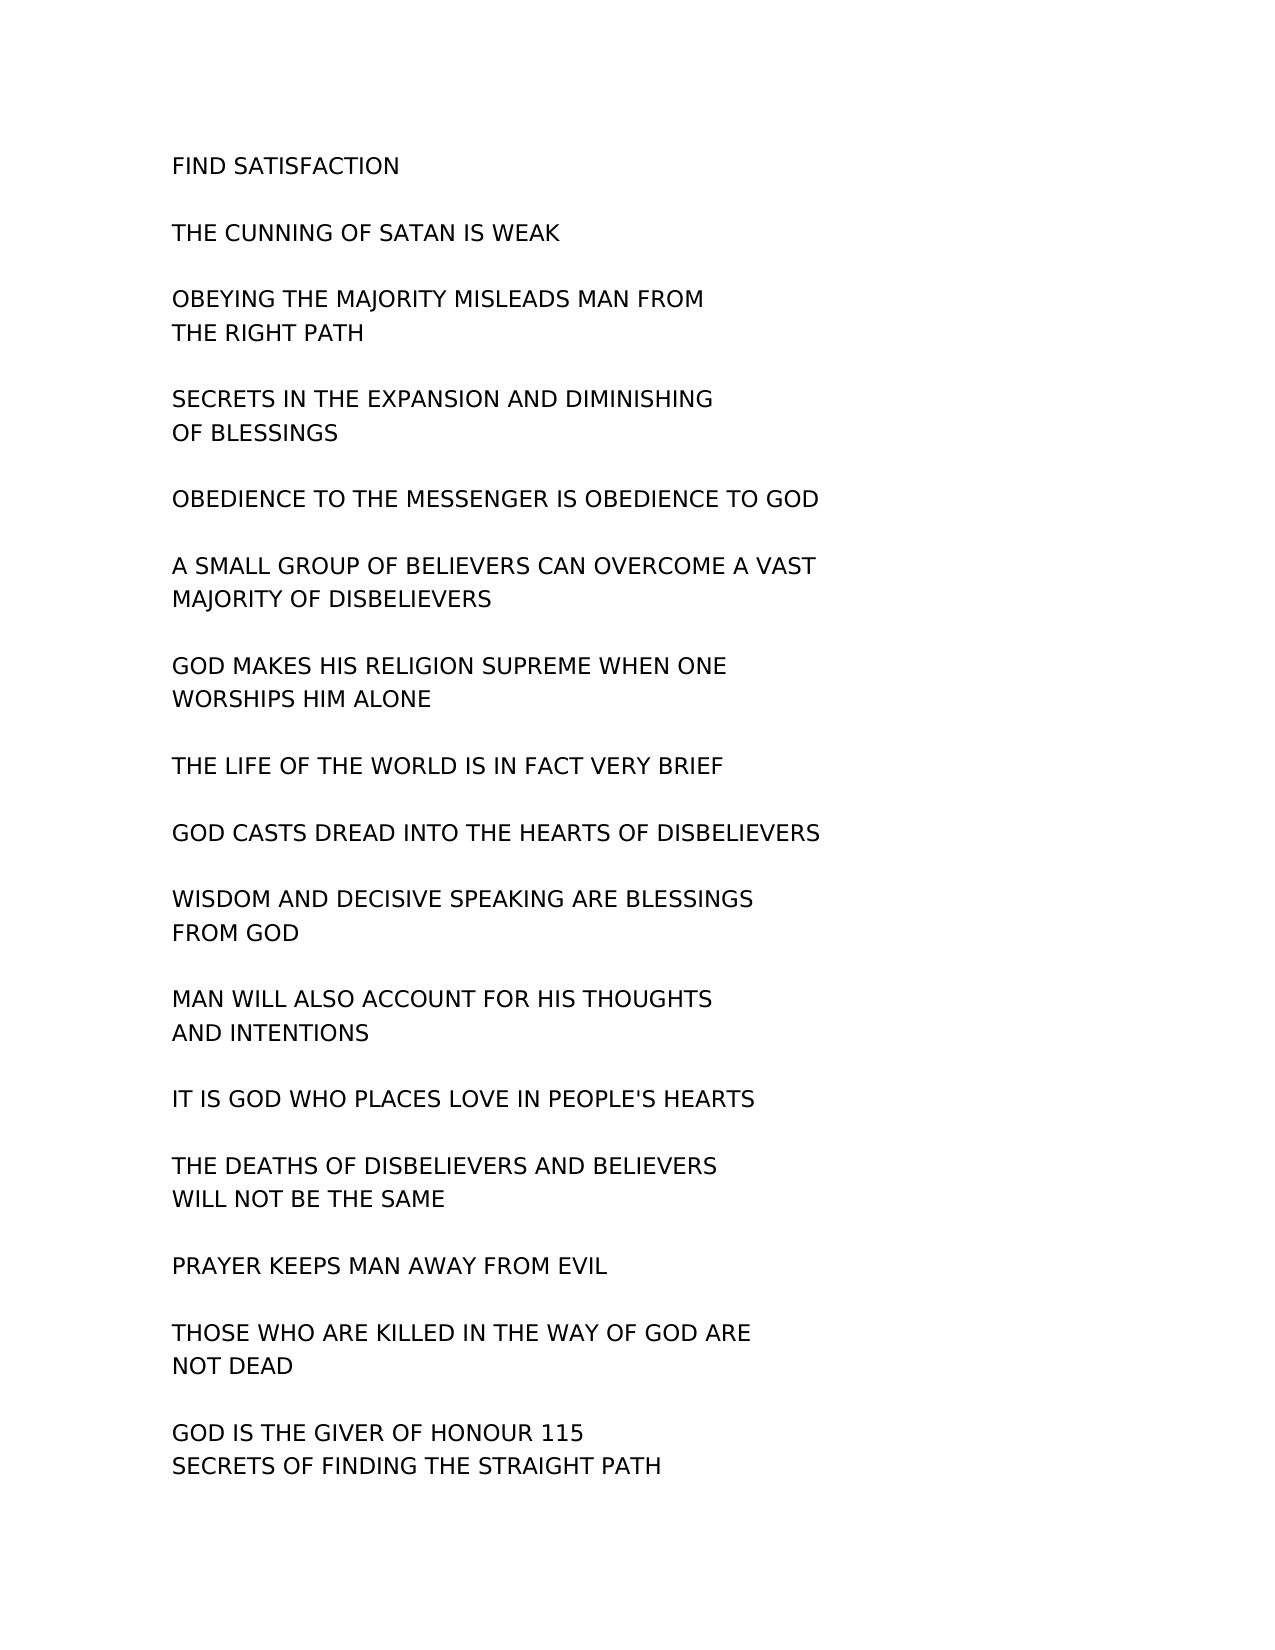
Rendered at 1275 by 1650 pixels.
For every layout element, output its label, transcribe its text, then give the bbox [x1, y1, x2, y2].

text THOSE WHO ARE KILLED IN THE WAY OF GOD ARE [112, 1314, 1145, 1348]
text FIND SATISFACTION [112, 148, 1145, 181]
text GOD MAKES HIS RELIGION SUPREME WHEN ONE [112, 648, 1145, 681]
text PRAYER KEEPS MAN AWAY FROM EVIL [112, 1248, 1145, 1281]
text IT IS GOD WHO PLACES LOVE IN PEOPLE'S HEARTS [112, 1081, 1145, 1114]
text OBEYING THE MAJORITY MISLEADS MAN FROM [112, 281, 1145, 314]
text THE CUNNING OF SATAN IS WEAK [112, 214, 1145, 248]
text THE DEATHS OF DISBELIEVERS AND BELIEVERS [112, 1148, 1145, 1181]
text NOT DEAD [112, 1348, 1145, 1381]
text THE RIGHT PATH [112, 314, 1145, 348]
text AND INTENTIONS [112, 1014, 1145, 1048]
text GOD CASTS DREAD INTO THE HEARTS OF DISBELIEVERS [112, 814, 1145, 848]
text FROM GOD [112, 914, 1145, 948]
text A SMALL GROUP OF BELIEVERS CAN OVERCOME A VAST [112, 548, 1145, 581]
text WISDOM AND DECISIVE SPEAKING ARE BLESSINGS [112, 881, 1145, 914]
text MAJORITY OF DISBELIEVERS [112, 581, 1145, 614]
text SECRETS OF FINDING THE STRAIGHT PATH [112, 1448, 1145, 1481]
text GOD IS THE GIVER OF HONOUR 115 [112, 1414, 1145, 1448]
text OF BLESSINGS [112, 414, 1145, 448]
text WORSHIPS HIM ALONE [112, 681, 1145, 714]
text WILL NOT BE THE SAME [112, 1181, 1145, 1214]
text THE LIFE OF THE WORLD IS IN FACT VERY BRIEF [112, 748, 1145, 781]
text SECRETS IN THE EXPANSION AND DIMINISHING [112, 381, 1145, 414]
text MAN WILL ALSO ACCOUNT FOR HIS THOUGHTS [112, 981, 1145, 1014]
text OBEDIENCE TO THE MESSENGER IS OBEDIENCE TO GOD [112, 481, 1145, 514]
